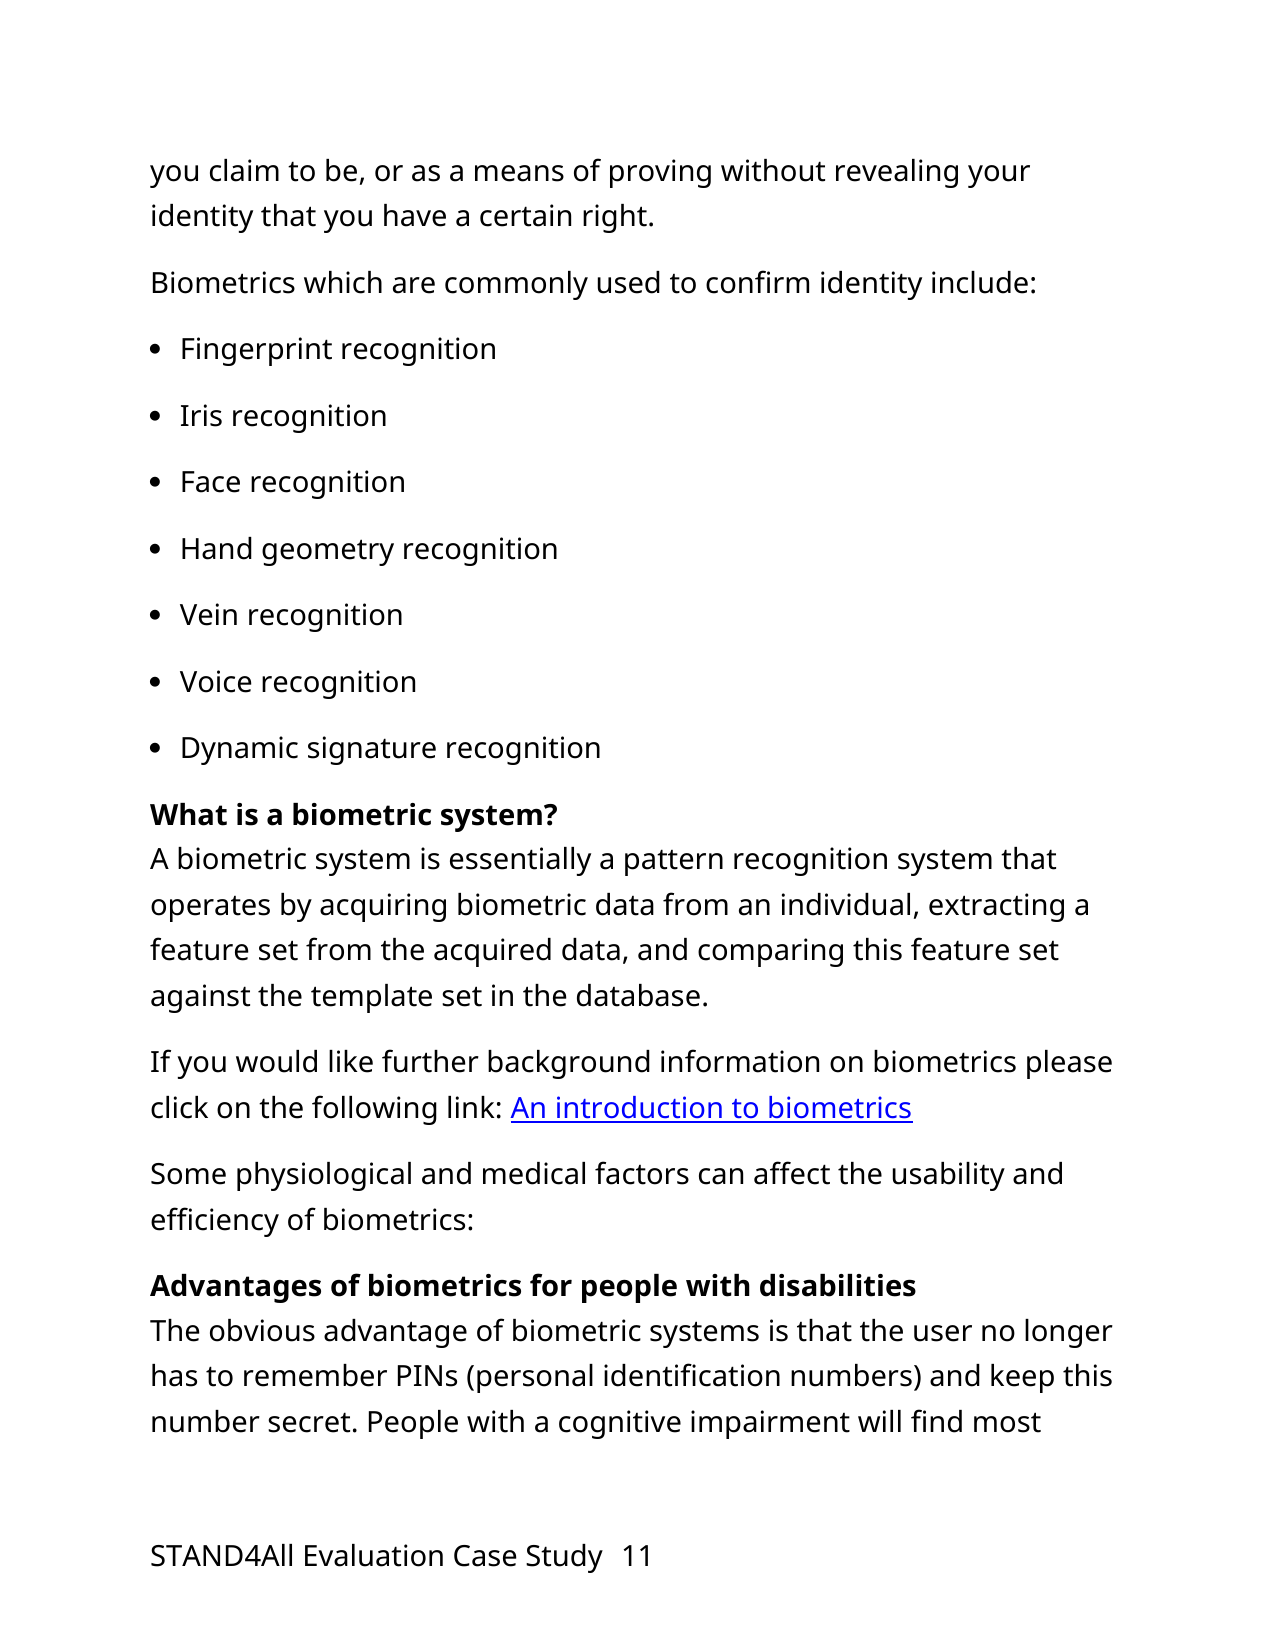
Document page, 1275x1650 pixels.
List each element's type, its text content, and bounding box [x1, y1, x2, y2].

list Hand geometry recognition [150, 528, 1125, 568]
list Fingerprint recognition [150, 328, 1125, 368]
text Biometrics which are commonly used to confirm identity include: [150, 262, 1125, 302]
list Vein recognition [150, 594, 1125, 634]
list Dynamic signature recognition [150, 727, 1125, 767]
list Voice recognition [150, 661, 1125, 701]
list Face recognition [150, 461, 1125, 501]
text If you would like further background information on biometrics please click on the following link: An introduction to biometrics [150, 1041, 1125, 1127]
subtitle What is a biometric system? [150, 794, 1125, 833]
list Iris recognition [150, 395, 1125, 435]
text A biometric system is essentially a pattern recognition system that operates by acquiring biometric data from an individual, extracting a feature set from the acquired data, and comparing this feature set against the template set in the database. [150, 838, 1125, 1015]
text Some physiological and medical factors can affect the usability and efficiency of biometrics: [150, 1153, 1125, 1239]
text The obvious advantage of biometric systems is that the user no longer has to remember PINs (personal identification numbers) and keep this number secret. People with a cognitive impairment will find most [150, 1310, 1125, 1441]
subtitle Advantages of biometrics for people with disabilities [150, 1266, 1125, 1305]
text you claim to be, or as a means of proving without revealing your identity that you have a certain right. [150, 150, 1125, 235]
